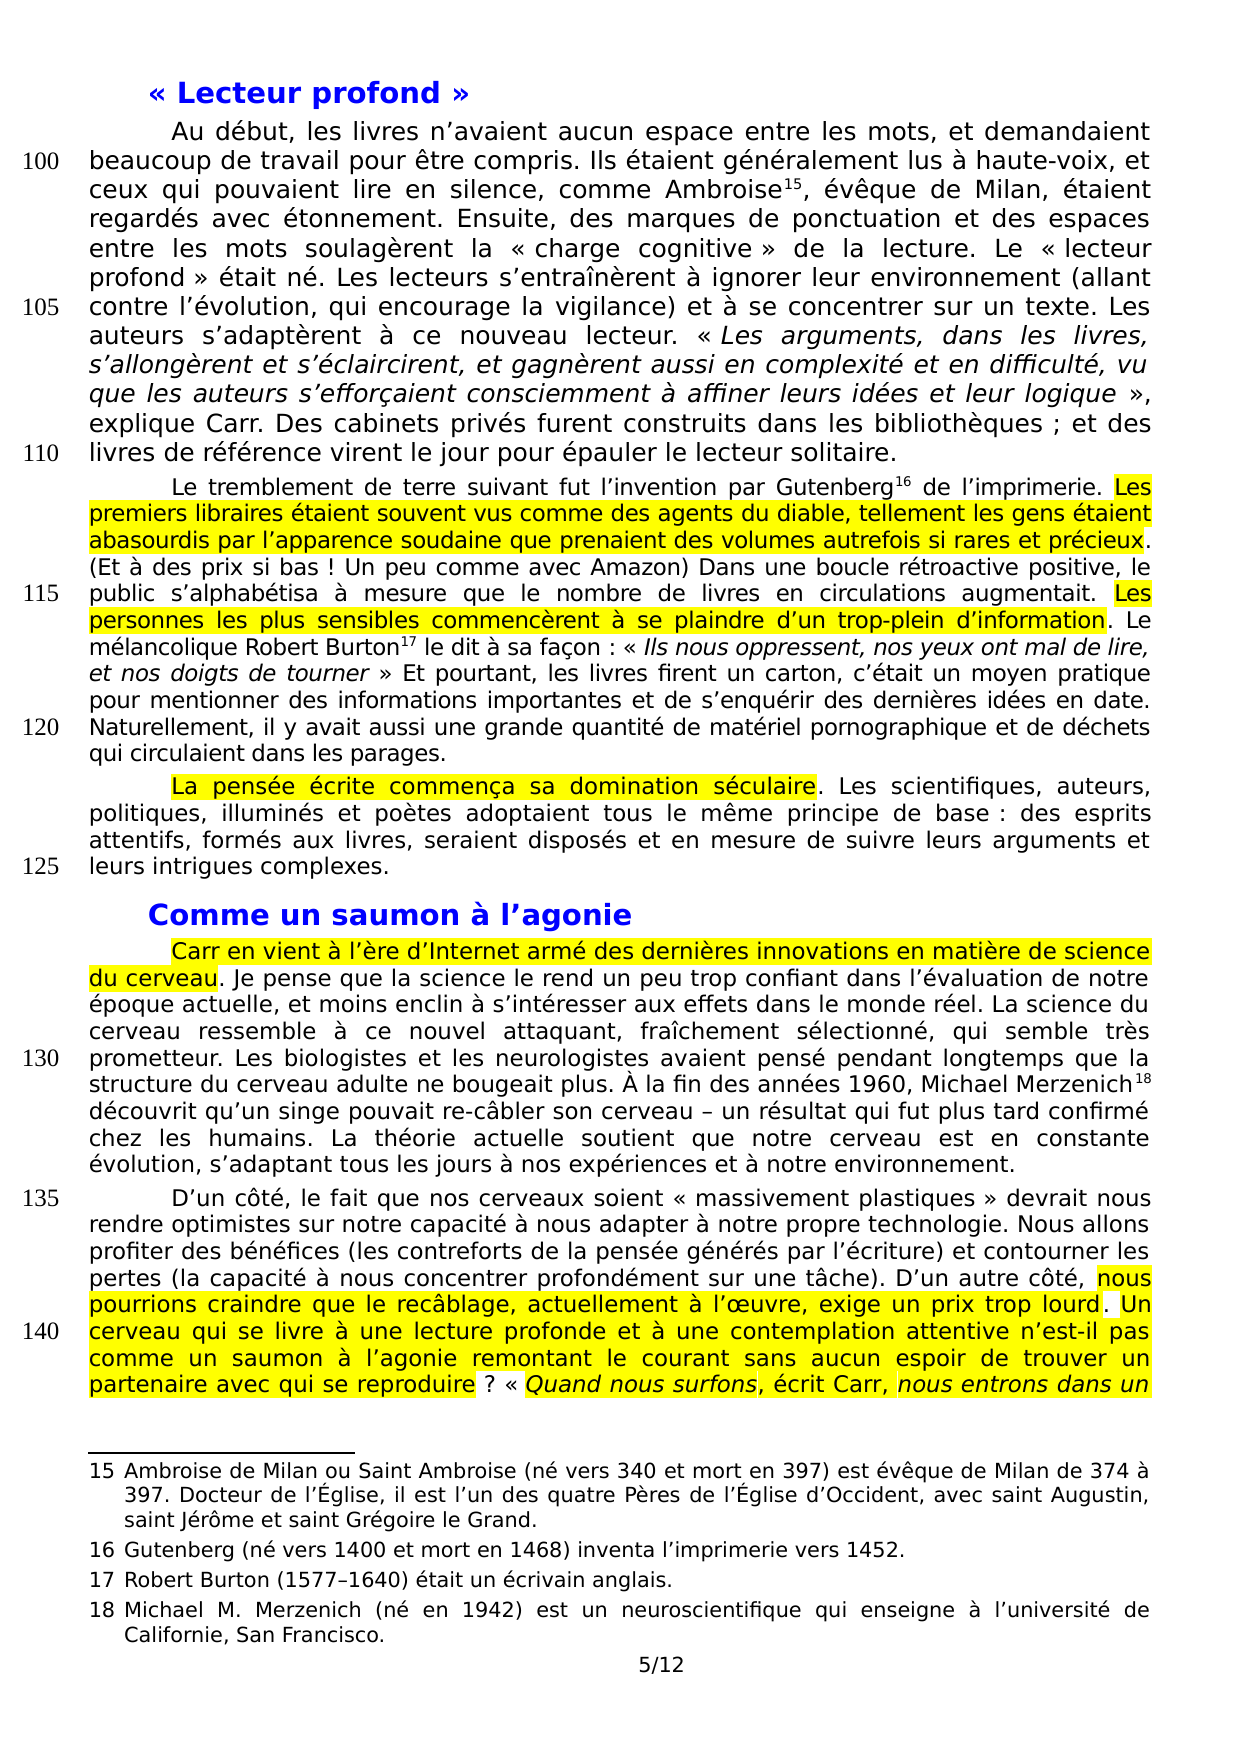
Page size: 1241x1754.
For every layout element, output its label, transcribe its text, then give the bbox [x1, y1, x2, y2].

text Ambroise de Milan ou Saint Ambroise (né vers 340 et mort en 397) est évêque de Milan de 374 à 397. Docteur de l’Église, il est l’un des quatre Pères de l’Église d’Occident, avec saint Augustin, saint Jérôme et saint Grégoire le Grand. [88, 1459, 1152, 1532]
text La pensée écrite commença sa domination séculaire. Les scientifiques, auteurs, politiques, illuminés et poètes adoptaient tous le même principe de base : des esprits attentifs, formés aux livres, seraient disposés et en mesure de suivre leurs arguments et leurs intrigues complexes. [88, 773, 1152, 880]
subtitle Comme un saumon à l’agonie [88, 898, 1152, 932]
text Michael M. Merzenich (né en 1942) est un neuroscientifique qui enseigne à l’université de Californie, San Francisco. [88, 1598, 1152, 1647]
text Robert Burton (1577–1640) était un écrivain anglais. [88, 1568, 1152, 1592]
text Gutenberg (né vers 1400 et mort en 1468) inventa l’imprimerie vers 1452. [88, 1538, 1152, 1562]
subtitle « Lecteur profond » [88, 77, 1152, 111]
text Le tremblement de terre suivant fut l’invention par Gutenberg de l’imprimerie. Les premiers libraires étaient souvent vus comme des agents du diable, tellement les gens étaient abasourdis par l’apparence soudaine que prenaient des volumes autrefois si rares et précieux. (Et à des prix si bas ! Un peu comme avec Amazon) Dans une boucle rétroactive positive, le public s’alphabétisa à mesure que le nombre de livres en circulations augmentait. Les personnes les plus sensibles commencèrent à se plaindre d’un trop-plein d’information. Le mélancolique Robert Burton le dit à sa façon : « Ils nous oppressent, nos yeux ont mal de lire, et nos doigts de tourner » Et pourtant, les livres firent un carton, c’était un moyen pratique pour mentionner des informations importantes et de s’enquérir des dernières idées en date. Naturellement, il y avait aussi une grande quantité de matériel pornographique et de déchets qui circulaient dans les parages. [88, 474, 1152, 767]
text D’un côté, le fait que nos cerveaux soient « massivement plastiques » devrait nous rendre optimistes sur notre capacité à nous adapter à notre propre technologie. Nous allons profiter des bénéfices (les contreforts de la pensée générés par l’écriture) et contourner les pertes (la capacité à nous concentrer profondément sur une tâche). D’un autre côté, nous pourrions craindre que le recâblage, actuellement à l’œuvre, exige un prix trop lourd. Un cerveau qui se livre à une lecture profonde et à une contemplation attentive n’est-il pas comme un saumon à l’agonie remontant le courant sans aucun espoir de trouver un partenaire avec qui se reproduire ? « Quand nous surfons, écrit Carr, nous entrons dans un [88, 1185, 1152, 1398]
text Au début, les livres n’avaient aucun espace entre les mots, et demandaient beaucoup de travail pour être compris. Ils étaient généralement lus à haute-voix, et ceux qui pouvaient lire en silence, comme Ambroise, évêque de Milan, étaient regardés avec étonnement. Ensuite, des marques de ponctuation et des espaces entre les mots soulagèrent la « charge cognitive » de la lecture. Le « lecteur profond » était né. Les lecteurs s’entraînèrent à ignorer leur environnement (allant contre l’évolution, qui encourage la vigilance) et à se concentrer sur un texte. Les auteurs s’adaptèrent à ce nouveau lecteur. « Les arguments, dans les livres, s’allongèrent et s’éclaircirent, et gagnèrent aussi en complexité et en difficulté, vu que les auteurs s’efforçaient consciemment à affiner leurs idées et leur logique », explique Carr. Des cabinets privés furent construits dans les bibliothèques ; et des livres de référence virent le jour pour épauler le lecteur solitaire. [88, 117, 1152, 467]
text Carr en vient à l’ère d’Internet armé des dernières innovations en matière de science du cerveau. Je pense que la science le rend un peu trop confiant dans l’évaluation de notre époque actuelle, et moins enclin à s’intéresser aux effets dans le monde réel. La science du cerveau ressemble à ce nouvel attaquant, fraîchement sélectionné, qui semble très prometteur. Les biologistes et les neurologistes avaient pensé pendant longtemps que la structure du cerveau adulte ne bougeait plus. À la fin des années 1960, Michael Merzenich découvrit qu’un singe pouvait re-câbler son cerveau – un résultat qui fut plus tard confirmé chez les humains. La théorie actuelle soutient que notre cerveau est en constante évolution, s’adaptant tous les jours à nos expériences et à notre environnement. [88, 938, 1152, 1178]
